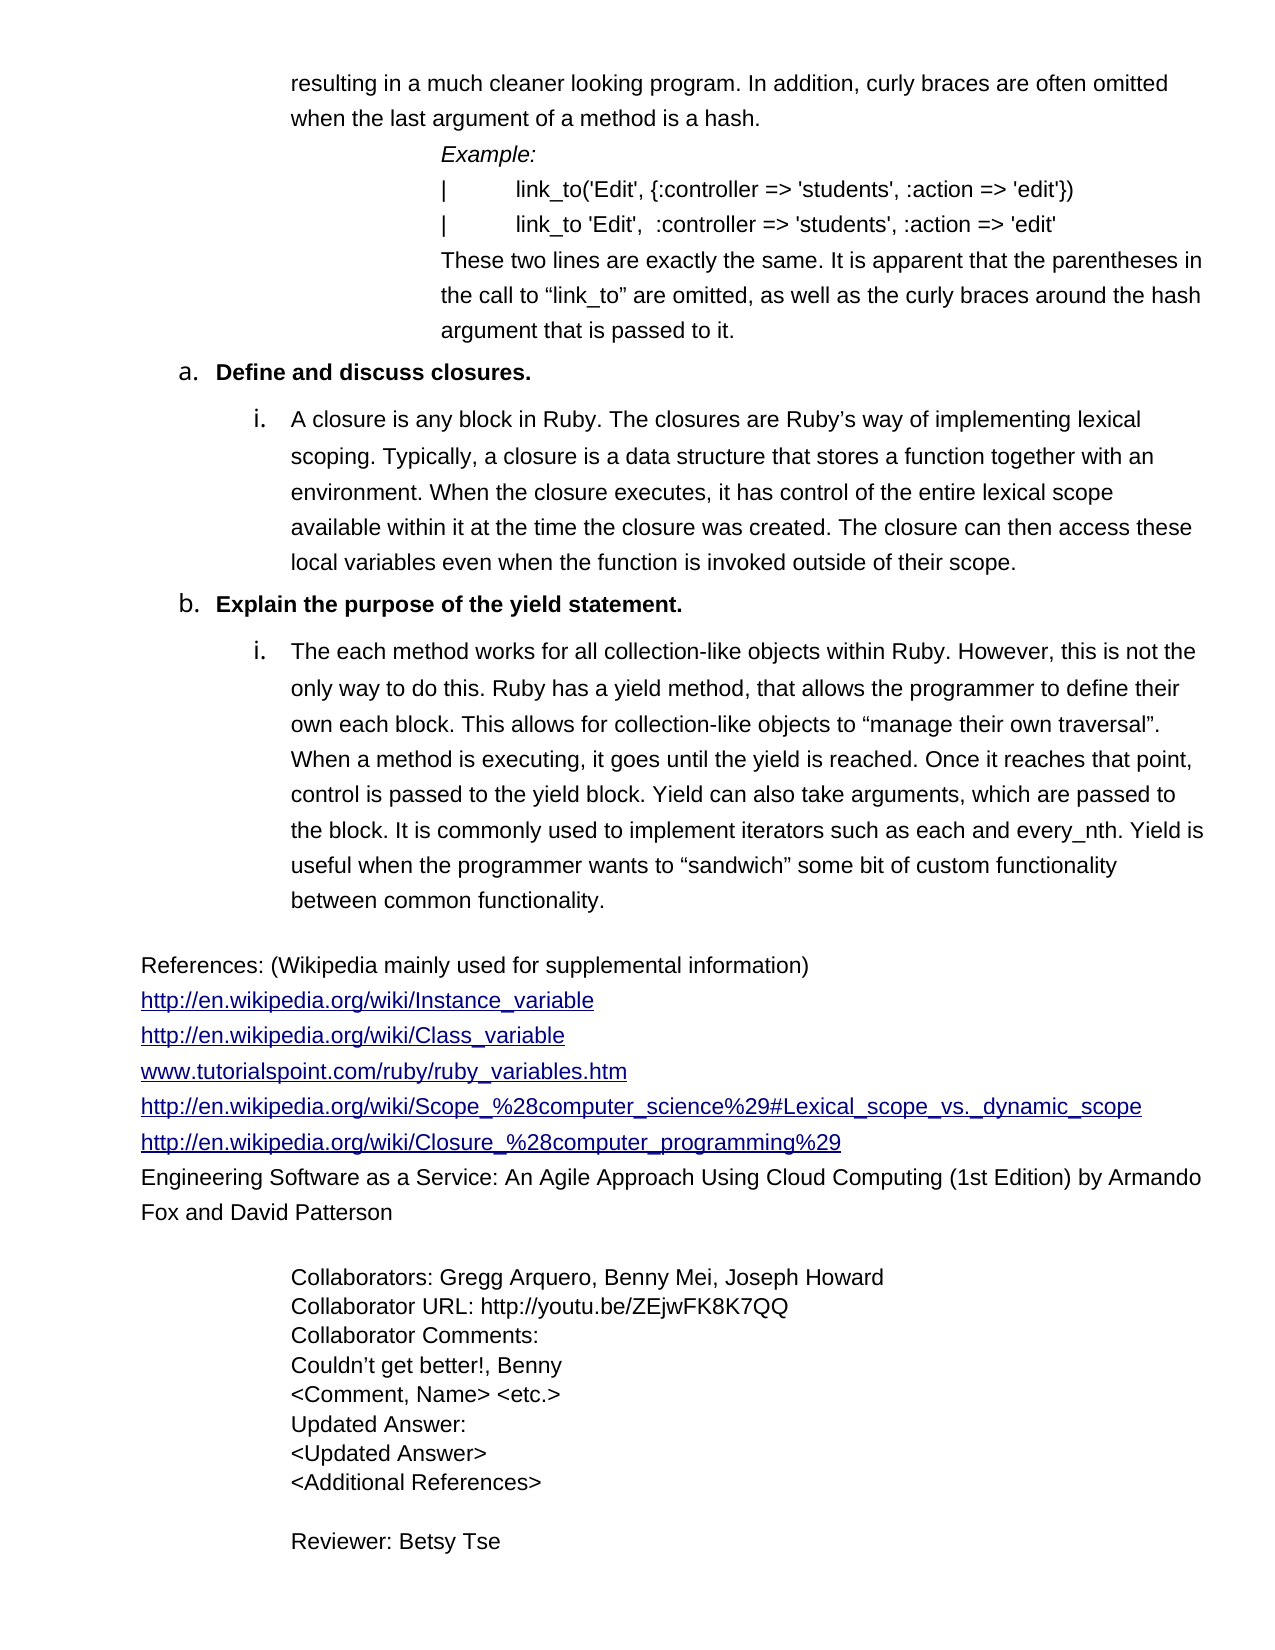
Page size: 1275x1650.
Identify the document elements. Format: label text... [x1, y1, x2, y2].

text Collaborator Comments: [291, 1323, 1204, 1349]
text http://en.wikipedia.org/wiki/Scope_%28computer_science%29#Lexical_scope_vs._dynamic_scope [141, 1094, 1204, 1119]
list The each method works for all collection-like objects within Ruby. However, this is not the only way to do this. Ruby has a yield method, that allows the programmer to define their own each block. This allows for collection-like objects to “manage their own traversal”. When a method is executing, it goes until the yield is reached. Once it reaches that point, control is passed to the yield block. Yield can also take arguments, which are passed to the block. It is commonly used to implement iterators such as each and every_nth. Yield is useful when the programmer wants to “sandwich” some bit of custom functionality between common functionality. [253, 632, 1204, 913]
text | link_to('Edit', {:controller => 'students', :action => 'edit'}) [216, 177, 1204, 202]
text <Updated Answer> [291, 1441, 1204, 1466]
text Example: [216, 141, 1204, 167]
text www.tutorialspoint.com/ruby/ruby_variables.htm [141, 1058, 1204, 1084]
list A closure is any block in Ruby. The closures are Ruby’s way of implementing lexical scoping. Typically, a closure is a data structure that stores a function together with an environment. When the closure executes, it has control of the entire lexical scope available within it at the time the closure was created. The closure can then access these local variables even when the function is invoked outside of their scope. [253, 400, 1204, 576]
text <Comment, Name> <etc.> [291, 1382, 1204, 1408]
list resulting in a much cleaner looking program. In addition, curly braces are often omitted when the last argument of a method is a hash. [253, 71, 1204, 132]
text http://en.wikipedia.org/wiki/Class_variable [141, 1023, 1204, 1049]
text http://en.wikipedia.org/wiki/Instance_variable [141, 988, 1204, 1013]
text Couldn’t get better!, Benny [291, 1353, 1204, 1378]
list Explain the purpose of the yield statement. [178, 585, 1204, 619]
text These two lines are exactly the same. It is apparent that the parentheses in the call to “link_to” are omitted, as well as the curly braces around the hash argument that is passed to it. [441, 247, 1204, 344]
text | link_to 'Edit', :controller => 'students', :action => 'edit' [366, 212, 1204, 238]
text http://en.wikipedia.org/wiki/Closure_%28computer_programming%29 [141, 1129, 1204, 1155]
text Engineering Software as a Service: An Agile Approach Using Cloud Computing (1st Edition) by Armando Fox and David Patterson [141, 1164, 1204, 1225]
text Collaborators: Gregg Arquero, Benny Mei, Joseph Howard [291, 1264, 1204, 1290]
text <Additional References> [291, 1470, 1204, 1496]
text Collaborator URL: http://youtu.be/ZEjwFK8K7QQ [291, 1294, 1204, 1319]
text Reviewer: Betsy Tse [291, 1529, 1204, 1554]
list Define and discuss closures. [178, 353, 1204, 387]
text Updated Answer: [291, 1411, 1204, 1437]
text References: (Wikipedia mainly used for supplemental information) [141, 953, 1204, 978]
